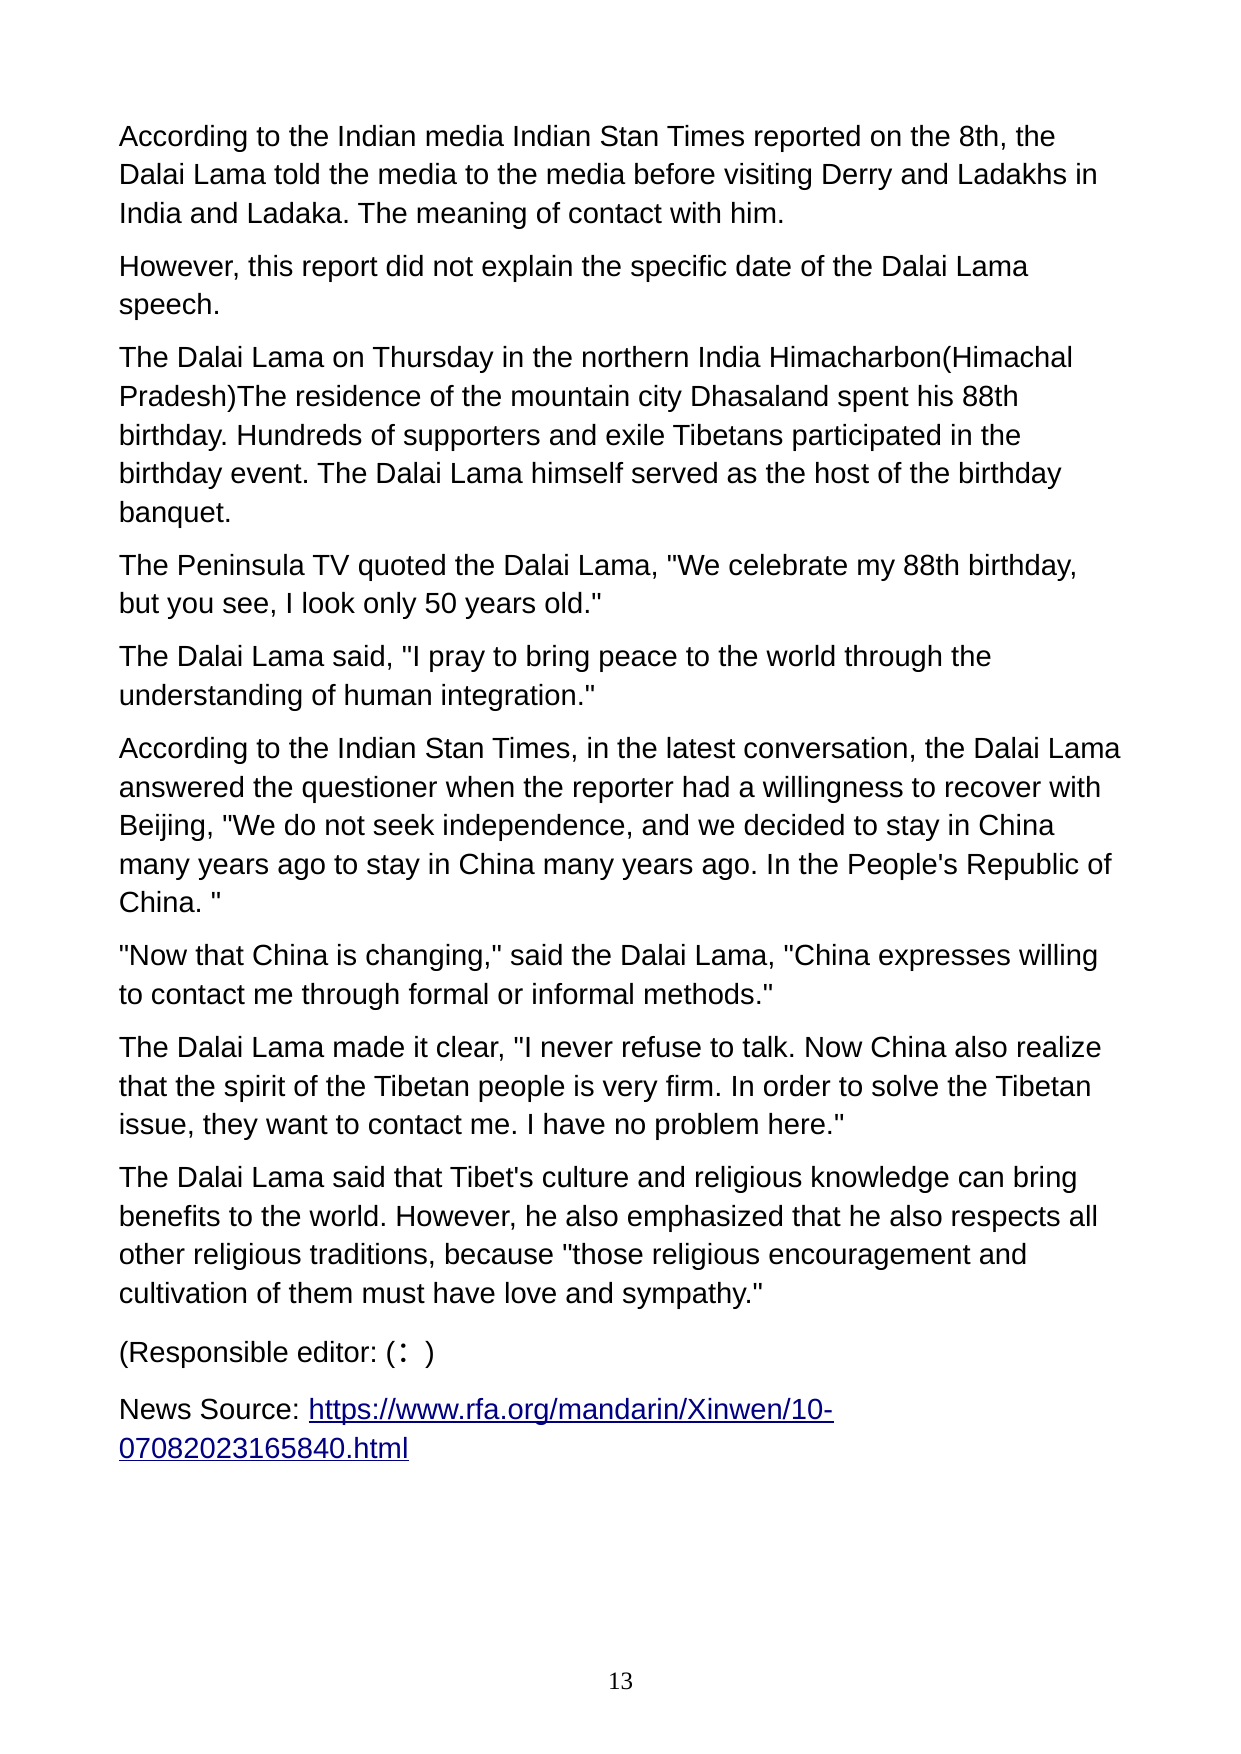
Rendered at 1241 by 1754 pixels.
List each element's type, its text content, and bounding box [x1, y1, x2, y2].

text (Responsible editor: (：) [118, 1329, 1122, 1371]
text The Dalai Lama made it clear, "I never refuse to talk. Now China also realize that the spirit of the Tibetan people is very firm. In order to solve the Tibetan issue, they want to contact me. I have no problem here." [118, 1030, 1122, 1141]
text According to the Indian media Indian Stan Times reported on the 8th, the Dalai Lama told the media to the media before visiting Derry and Ladakhs in India and Ladaka. The meaning of contact with him. [118, 118, 1122, 229]
text The Dalai Lama on Thursday in the northern India Himacharbon(Himachal Pradesh)The residence of the mountain city Dhasaland spent his 88th birthday. Hundreds of supporters and exile Tibetans participated in the birthday event. The Dalai Lama himself served as the host of the birthday banquet. [118, 340, 1122, 528]
text "Now that China is changing," said the Dalai Lama, "China expresses willing to contact me through formal or informal methods." [118, 938, 1122, 1010]
text According to the Indian Stan Times, in the latest conversation, the Dalai Lama answered the questioner when the reporter had a willingness to recover with Beijing, "We do not seek independence, and we decided to stay in China many years ago to stay in China many years ago. In the People's Republic of China. " [118, 731, 1122, 919]
text News Source: https://www.rfa.org/mandarin/Xinwen/10-07082023165840.html [118, 1392, 1122, 1464]
text However, this report did not explain the specific date of the Dalai Lama speech. [118, 249, 1122, 321]
text The Peninsula TV quoted the Dalai Lama, "We celebrate my 88th birthday, but you see, I look only 50 years old." [118, 548, 1122, 620]
text The Dalai Lama said, "I pray to bring peace to the world through the understanding of human integration." [118, 639, 1122, 711]
text The Dalai Lama said that Tibet's culture and religious knowledge can bring benefits to the world. However, he also emphasized that he also respects all other religious traditions, because "those religious encouragement and cultivation of them must have love and sympathy." [118, 1160, 1122, 1309]
